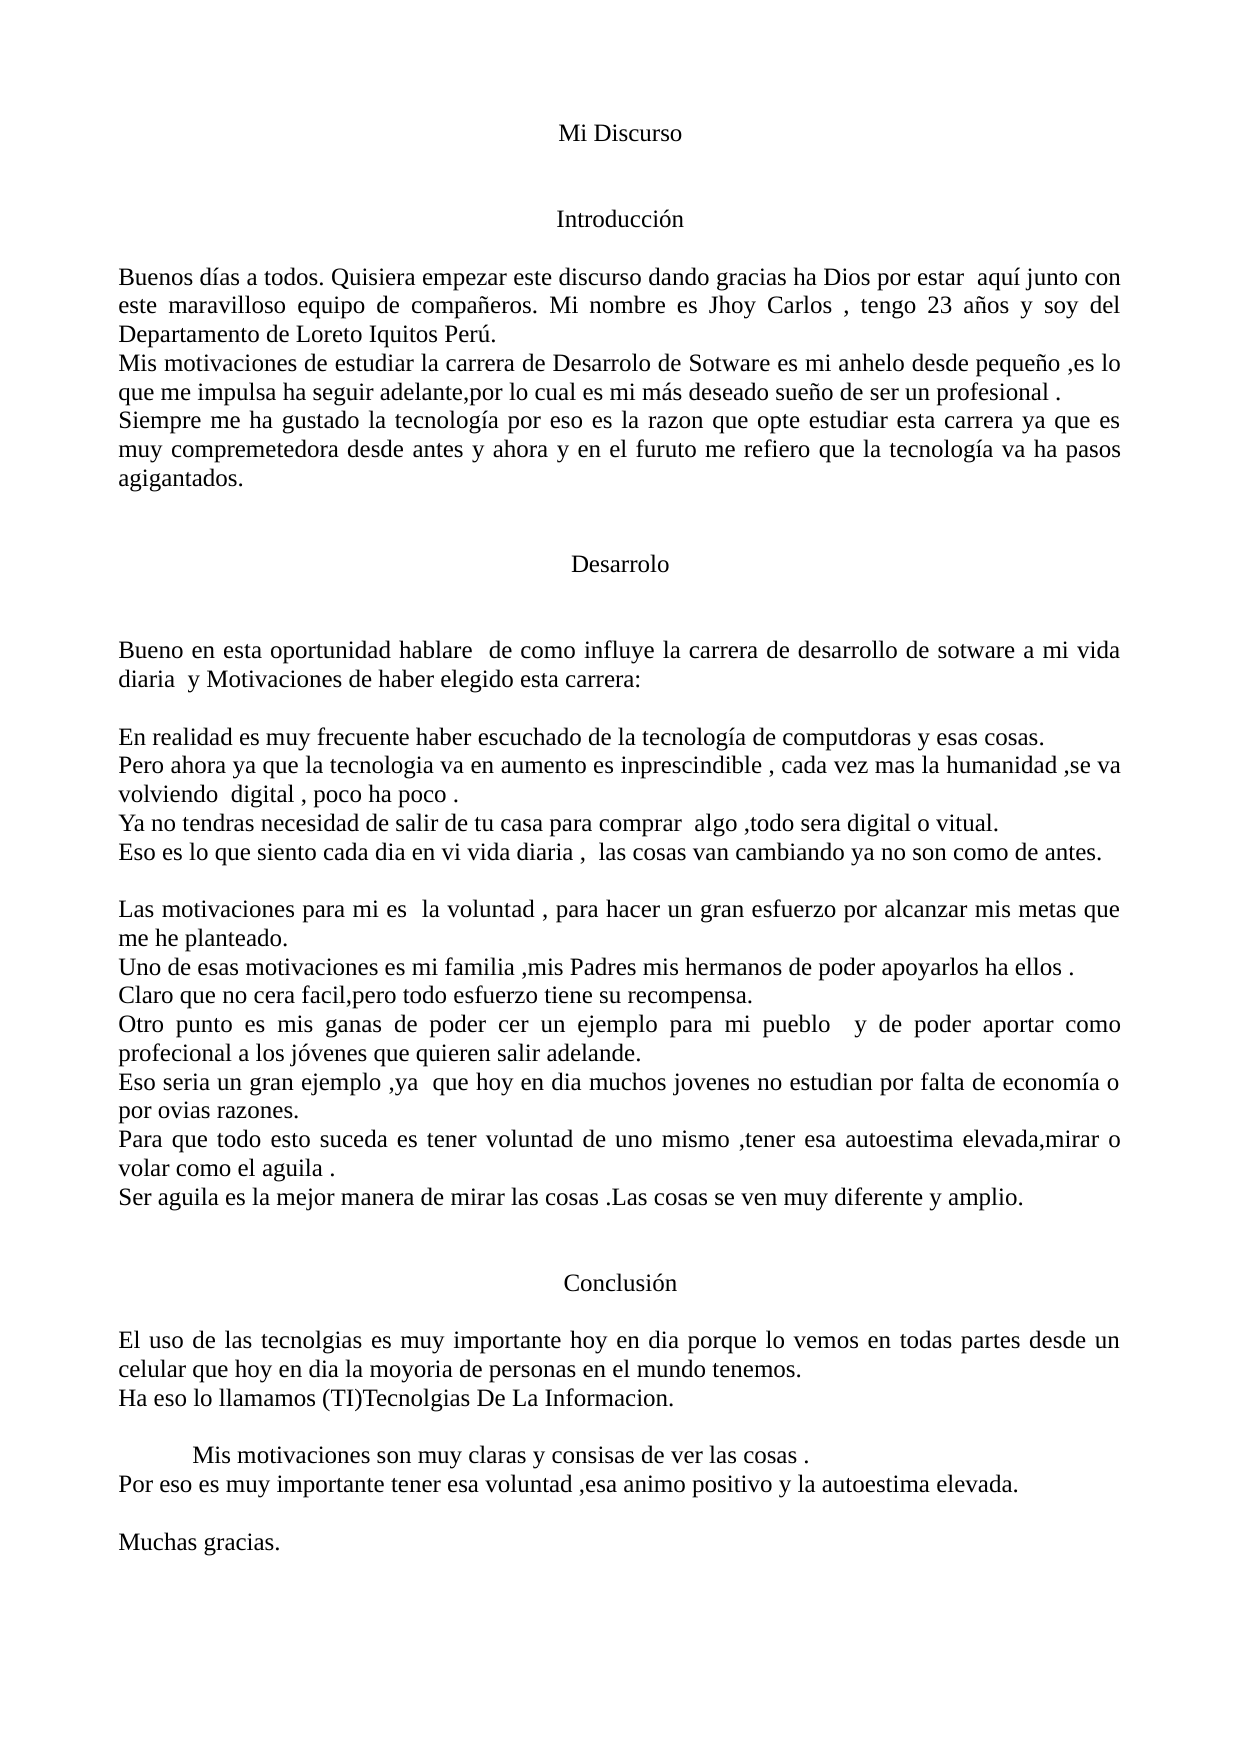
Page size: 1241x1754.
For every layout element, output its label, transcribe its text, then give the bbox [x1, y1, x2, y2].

text Ser aguila es la mejor manera de mirar las cosas .Las cosas se ven muy diferente y amplio. [118, 1182, 1122, 1211]
text Mis motivaciones son muy claras y consisas de ver las cosas . [118, 1441, 1122, 1469]
text Buenos días a todos. Quisiera empezar este discurso dando gracias ha Dios por estar aquí junto con este maravilloso equipo de compañeros. Mi nombre es Jhoy Carlos , tengo 23 años y soy del Departamento de Loreto Iquitos Perú. [118, 262, 1122, 348]
text Para que todo esto suceda es tener voluntad de uno mismo ,tener esa autoestima elevada,mirar o volar como el aguila . [118, 1124, 1122, 1182]
text Desarrolo [118, 549, 1122, 578]
text Ya no tendras necesidad de salir de tu casa para comprar algo ,todo sera digital o vitual. [118, 808, 1122, 837]
text Muchas gracias. [118, 1527, 1122, 1556]
text Otro punto es mis ganas de poder cer un ejemplo para mi pueblo y de poder aportar como profecional a los jóvenes que quieren salir adelande. [118, 1009, 1122, 1067]
text Conclusión [118, 1268, 1122, 1297]
text Mi Discurso [118, 118, 1122, 147]
text Pero ahora ya que la tecnologia va en aumento es inprescindible , cada vez mas la humanidad ,se va volviendo digital , poco ha poco . [118, 751, 1122, 808]
text Ha eso lo llamamos (TI)Tecnolgias De La Informacion. [118, 1383, 1122, 1412]
text Introducción [118, 204, 1122, 233]
text Eso seria un gran ejemplo ,ya que hoy en dia muchos jovenes no estudian por falta de economía o por ovias razones. [118, 1067, 1122, 1124]
text Eso es lo que siento cada dia en vi vida diaria , las cosas van cambiando ya no son como de antes. [118, 837, 1122, 866]
text Mis motivaciones de estudiar la carrera de Desarrolo de Sotware es mi anhelo desde pequeño ,es lo que me impulsa ha seguir adelante,por lo cual es mi más deseado sueño de ser un profesional . [118, 348, 1122, 406]
text Bueno en esta oportunidad hablare de como influye la carrera de desarrollo de sotware a mi vida diaria y Motivaciones de haber elegido esta carrera: [118, 636, 1122, 693]
text El uso de las tecnolgias es muy importante hoy en dia porque lo vemos en todas partes desde un celular que hoy en dia la moyoria de personas en el mundo tenemos. [118, 1326, 1122, 1383]
text Por eso es muy importante tener esa voluntad ,esa animo positivo y la autoestima elevada. [118, 1469, 1122, 1498]
text Claro que no cera facil,pero todo esfuerzo tiene su recompensa. [118, 981, 1122, 1009]
text Las motivaciones para mi es la voluntad , para hacer un gran esfuerzo por alcanzar mis metas que me he planteado. [118, 894, 1122, 952]
text En realidad es muy frecuente haber escuchado de la tecnología de computdoras y esas cosas. [118, 722, 1122, 751]
text Uno de esas motivaciones es mi familia ,mis Padres mis hermanos de poder apoyarlos ha ellos . [118, 952, 1122, 981]
text Siempre me ha gustado la tecnología por eso es la razon que opte estudiar esta carrera ya que es muy compremetedora desde antes y ahora y en el furuto me refiero que la tecnología va ha pasos agigantados. [118, 406, 1122, 492]
